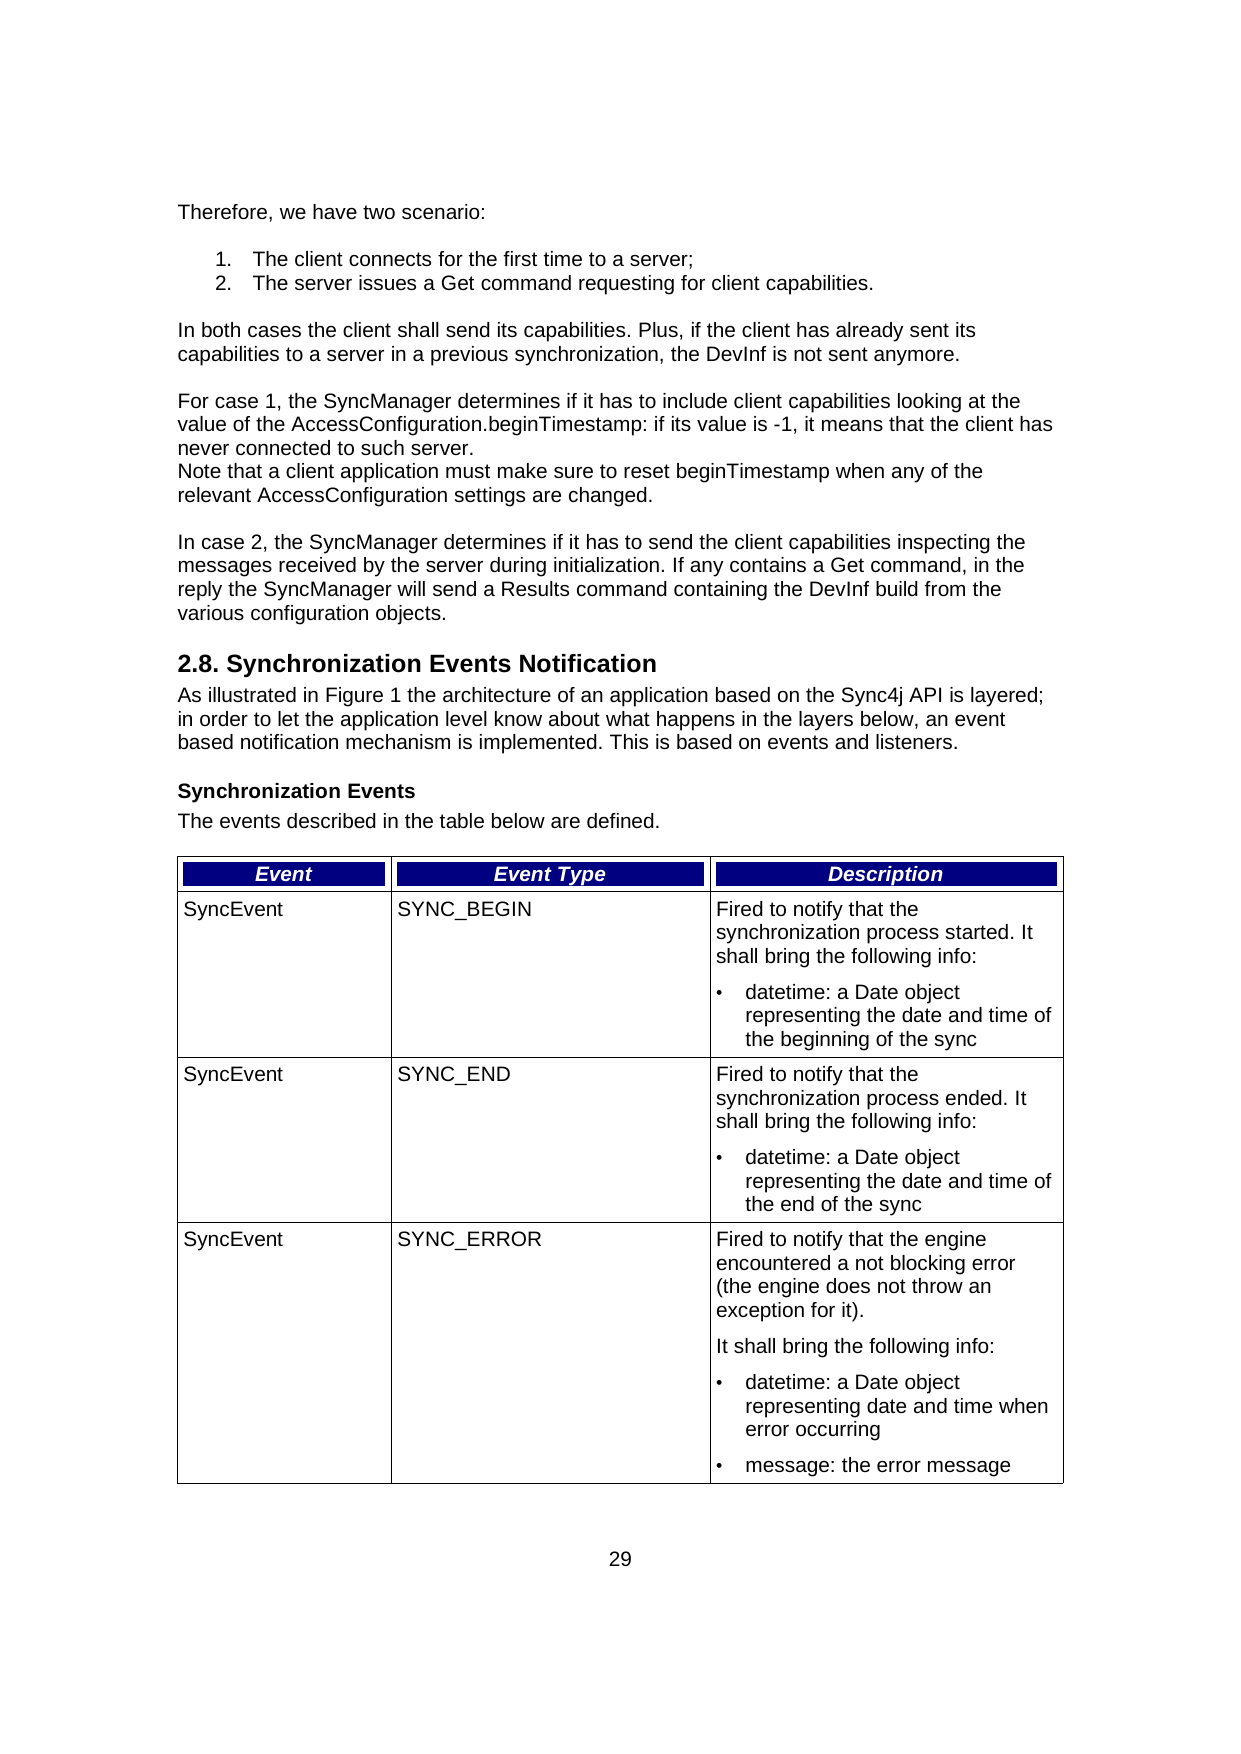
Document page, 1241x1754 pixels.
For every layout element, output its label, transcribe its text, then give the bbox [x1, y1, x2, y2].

table_cell Fired to notify that the synchronization process started. It shall bring the following info: datetime: a Date object representing the date and time of the beginning of the sync [711, 892, 1063, 1057]
table_cell SyncEvent [178, 1058, 391, 1222]
table_cell SYNC_ERROR [392, 1223, 710, 1483]
list The client connects for the first time to a server; [215, 248, 1063, 271]
text In case 2, the SyncManager determines if it has to send the client capabilities inspecting the messages received by the server during initialization. If any contains a Get command, in the reply the SyncManager will send a Results command containing the DevInf build from the various configuration objects. [177, 530, 1063, 624]
subtitle Synchronization Events Notification [177, 649, 1063, 677]
text As illustrated in Figure 1 the architecture of an application based on the Sync4j API is layered; in order to let the application level know about what happens in the layers below, an event based notification mechanism is implemented. This is based on events and listeners. [177, 684, 1063, 754]
table_cell SYNC_END [392, 1058, 710, 1222]
table_cell SyncEvent [178, 1223, 391, 1483]
table_cell Fired to notify that the engine encountered a not blocking error (the engine does not throw an exception for it). It shall bring the following info: datetime: a Date object representing date and time when error occurring message: the error message [711, 1223, 1063, 1483]
table_cell SYNC_BEGIN [392, 892, 710, 1057]
subtitle Synchronization Events [177, 779, 1063, 803]
table_header Description [711, 857, 1063, 891]
text Therefore, we have two scenario: [177, 201, 1063, 224]
text In both cases the client shall send its capabilities. Plus, if the client has already sent its capabilities to a server in a previous synchronization, the DevInf is not sent anymore. [177, 318, 1063, 366]
text The events described in the table below are defined. [177, 809, 1063, 833]
text Note that a client application must make sure to reset beginTimestamp when any of the relevant AccessConfiguration settings are changed. [177, 460, 1063, 507]
table_header Event [178, 857, 391, 891]
table_header Event Type [392, 857, 710, 891]
table_cell Fired to notify that the synchronization process ended. It shall bring the following info: datetime: a Date object representing the date and time of the end of the sync [711, 1058, 1063, 1222]
text For case 1, the SyncManager determines if it has to include client capabilities looking at the value of the AccessConfiguration.beginTimestamp: if its value is -1, it means that the client has never connected to such server. [177, 389, 1063, 460]
list The server issues a Get command requesting for client capabilities. [215, 271, 1063, 295]
table_cell SyncEvent [178, 892, 391, 1057]
